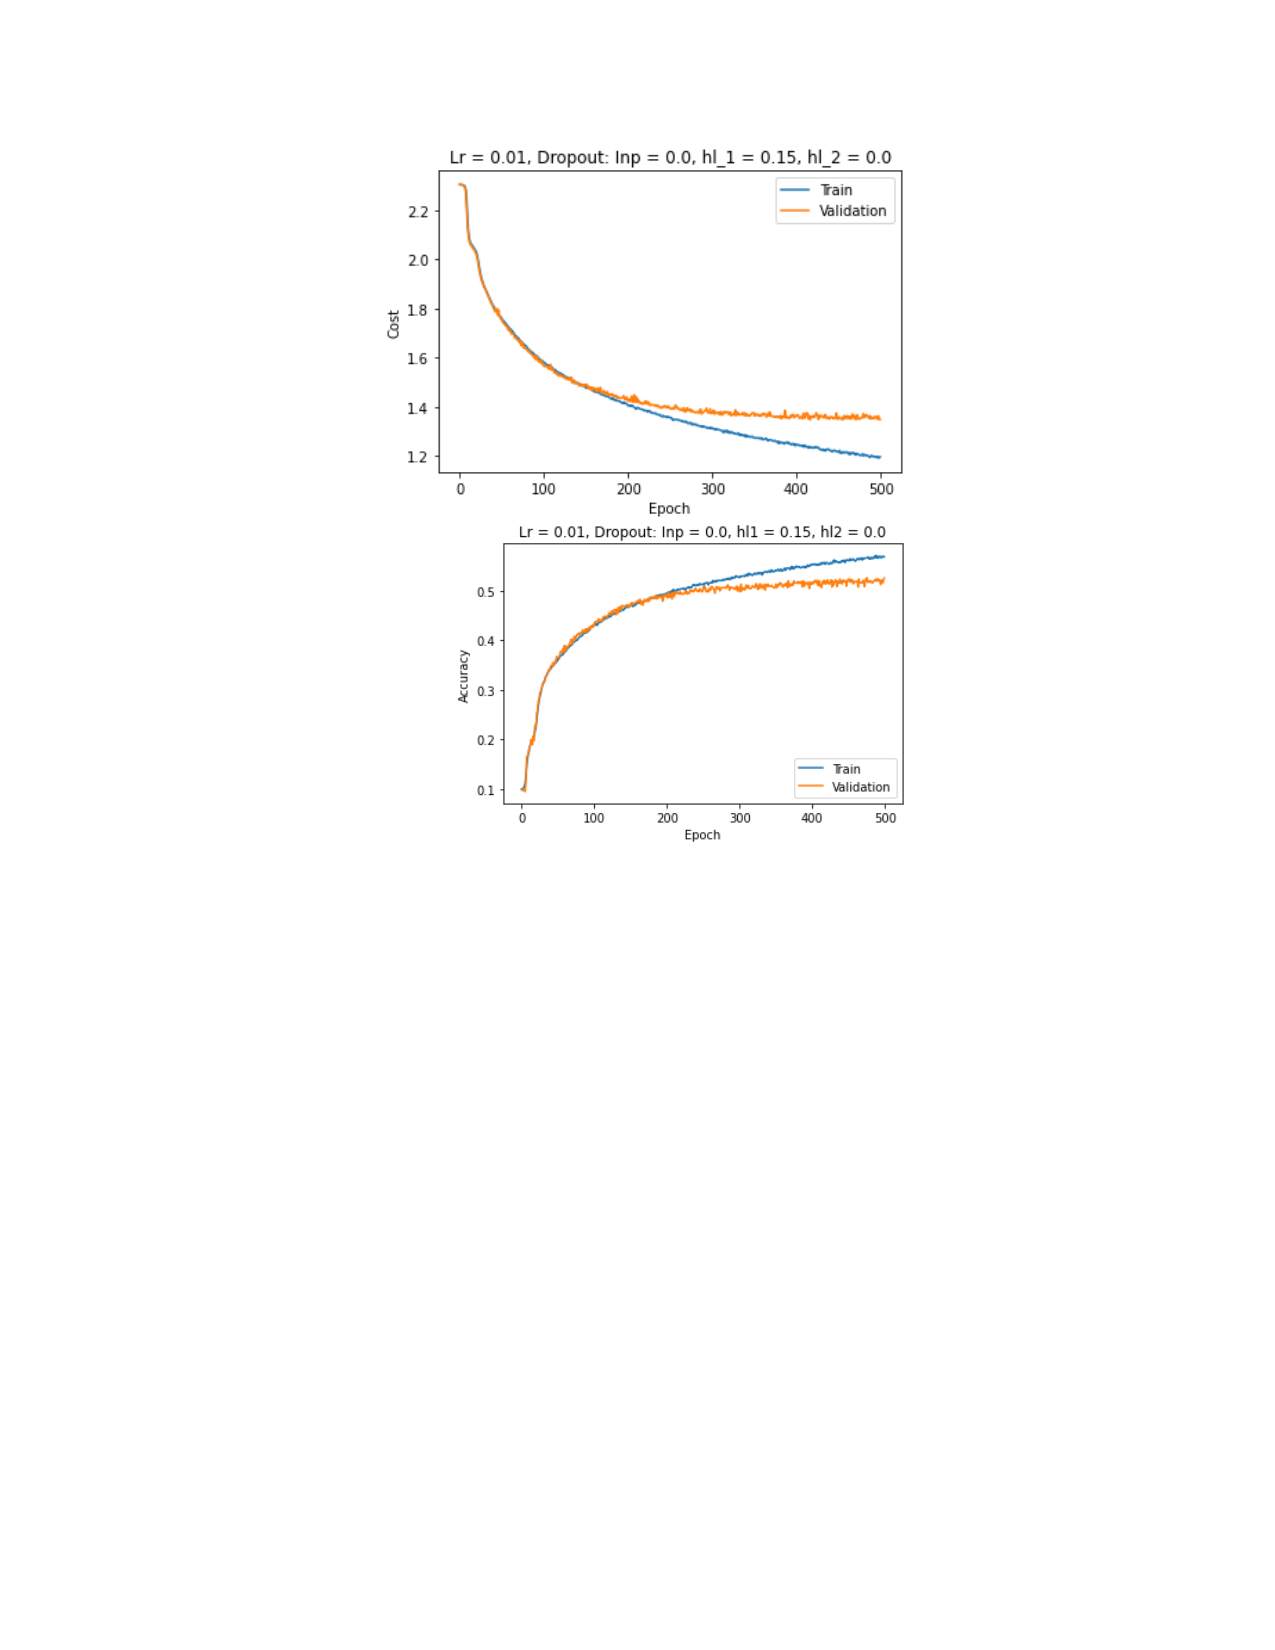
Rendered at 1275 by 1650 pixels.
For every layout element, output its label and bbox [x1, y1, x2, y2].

picture [378, 140, 911, 849]
